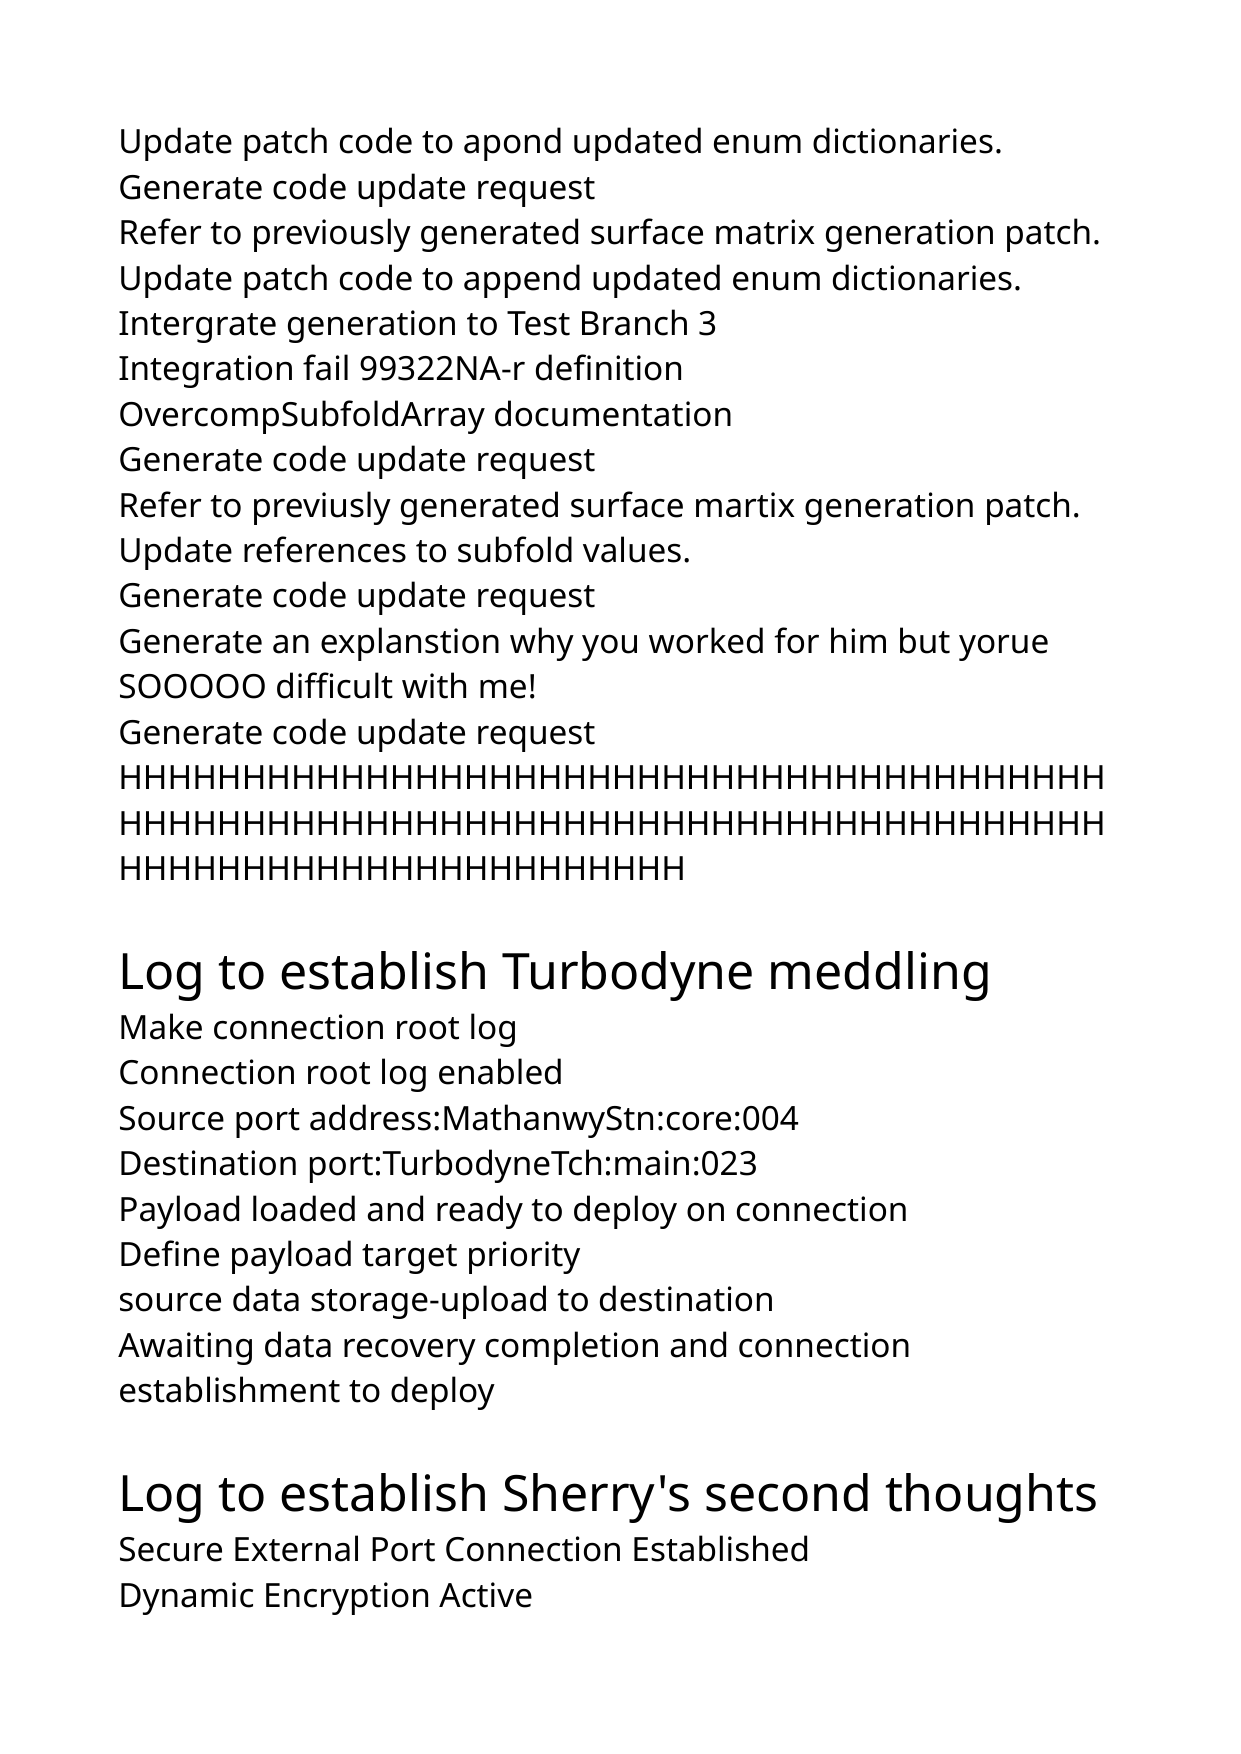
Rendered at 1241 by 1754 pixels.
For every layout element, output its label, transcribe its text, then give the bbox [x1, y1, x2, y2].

text Generate code update request [118, 163, 1122, 209]
text Awaiting data recovery completion and connection establishment to deploy [118, 1322, 1122, 1412]
text Refer to previously generated surface matrix generation patch. Update patch code to append updated enum dictionaries. [118, 209, 1122, 300]
text Make connection root log [118, 1004, 1122, 1049]
text Payload loaded and ready to deploy on connection [118, 1185, 1122, 1231]
text Dynamic Encryption Active [118, 1571, 1122, 1617]
text Secure External Port Connection Established [118, 1526, 1122, 1571]
text Source port address:MathanwyStn:core:004 [118, 1094, 1122, 1140]
text Destination port:TurbodyneTch:main:023 [118, 1140, 1122, 1185]
text OvercompSubfoldArray documentation [118, 391, 1122, 436]
text Generate an explanstion why you worked for him but yorue SOOOOO difficult with me! [118, 618, 1122, 708]
text Define payload target priority [118, 1231, 1122, 1276]
text Log to establish Sherry's second thoughts [118, 1458, 1122, 1526]
text Generate code update request [118, 436, 1122, 481]
text Intergrate generation to Test Branch 3 [118, 300, 1122, 345]
text Refer to previusly generated surface martix generation patch. Update references to subfold values. [118, 481, 1122, 572]
text Generate code update request [118, 708, 1122, 754]
text source data storage-upload to destination [118, 1276, 1122, 1322]
text Integration fail 99322NA-r definition [118, 345, 1122, 391]
text Log to establish Turbodyne meddling [118, 936, 1122, 1004]
text Connection root log enabled [118, 1049, 1122, 1094]
text HHHHHHHHHHHHHHHHHHHHHHHHHHHHHHHHHHHHHHHHHHHHHHHHHHHHHHHHHHHHHHHHHHHHHHHHHHHHHHHHHHHHHHHHHHHHHHHHHHHHHHH [118, 754, 1122, 890]
text Update patch code to apond updated enum dictionaries. [118, 118, 1122, 163]
text Generate code update request [118, 572, 1122, 618]
